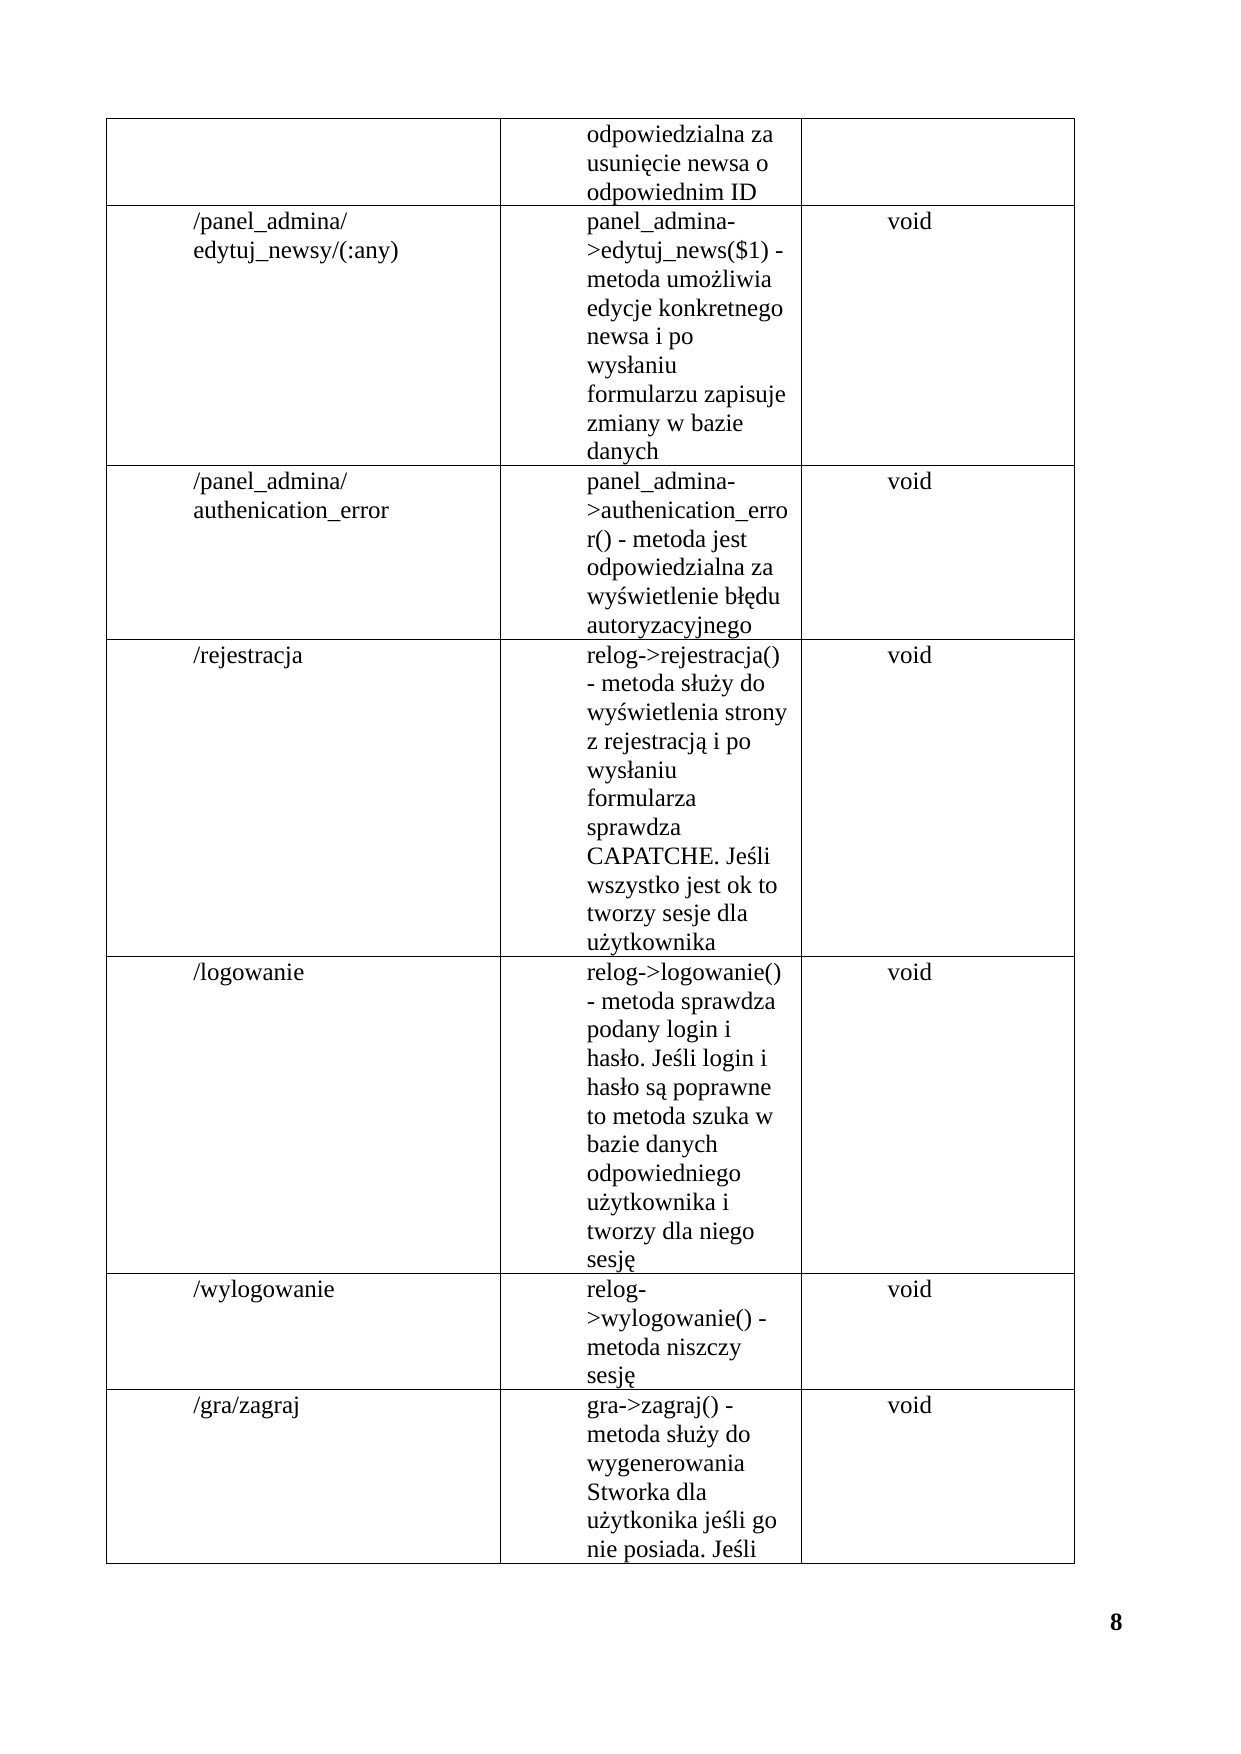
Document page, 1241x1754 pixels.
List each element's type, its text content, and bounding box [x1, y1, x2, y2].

table_cell /panel_admina/authenication_error [107, 466, 500, 639]
table_cell /panel_admina/edytuj_newsy/(:any) [107, 206, 500, 465]
table_cell odpowiedzialna za usunięcie newsa o odpowiednim ID [501, 119, 801, 205]
table_cell [107, 119, 500, 205]
table_cell /logowanie [107, 957, 500, 1273]
table_cell panel_admina->authenication_error() - metoda jest odpowiedzialna za wyświetlenie błędu autoryzacyjnego [501, 466, 801, 639]
table_cell panel_admina->edytuj_news($1) - metoda umożliwia edycje konkretnego newsa i po wysłaniu formularzu zapisuje zmiany w bazie danych [501, 206, 801, 465]
table_cell void [802, 957, 1074, 1273]
table_cell /rejestracja [107, 640, 500, 956]
table_cell gra->zagraj() - metoda służy do wygenerowania Stworka dla użytkonika jeśli go nie posiada. Jeśli [501, 1390, 801, 1563]
table_cell relog->rejestracja() - metoda służy do wyświetlenia strony z rejestracją i po wysłaniu formularza sprawdza CAPATCHE. Jeśli wszystko jest ok to tworzy sesje dla użytkownika [501, 640, 801, 956]
table_cell /wylogowanie [107, 1274, 500, 1389]
table_cell void [802, 466, 1074, 639]
table_cell void [802, 1274, 1074, 1389]
table_cell relog->wylogowanie() - metoda niszczy sesję [501, 1274, 801, 1389]
table_cell void [802, 206, 1074, 465]
table_cell relog->logowanie() - metoda sprawdza podany login i hasło. Jeśli login i hasło są poprawne to metoda szuka w bazie danych odpowiedniego użytkownika i tworzy dla niego sesję [501, 957, 801, 1273]
table_cell void [802, 640, 1074, 956]
table_cell void [802, 1390, 1074, 1563]
table_cell [802, 119, 1074, 205]
table_cell /gra/zagraj [107, 1390, 500, 1563]
